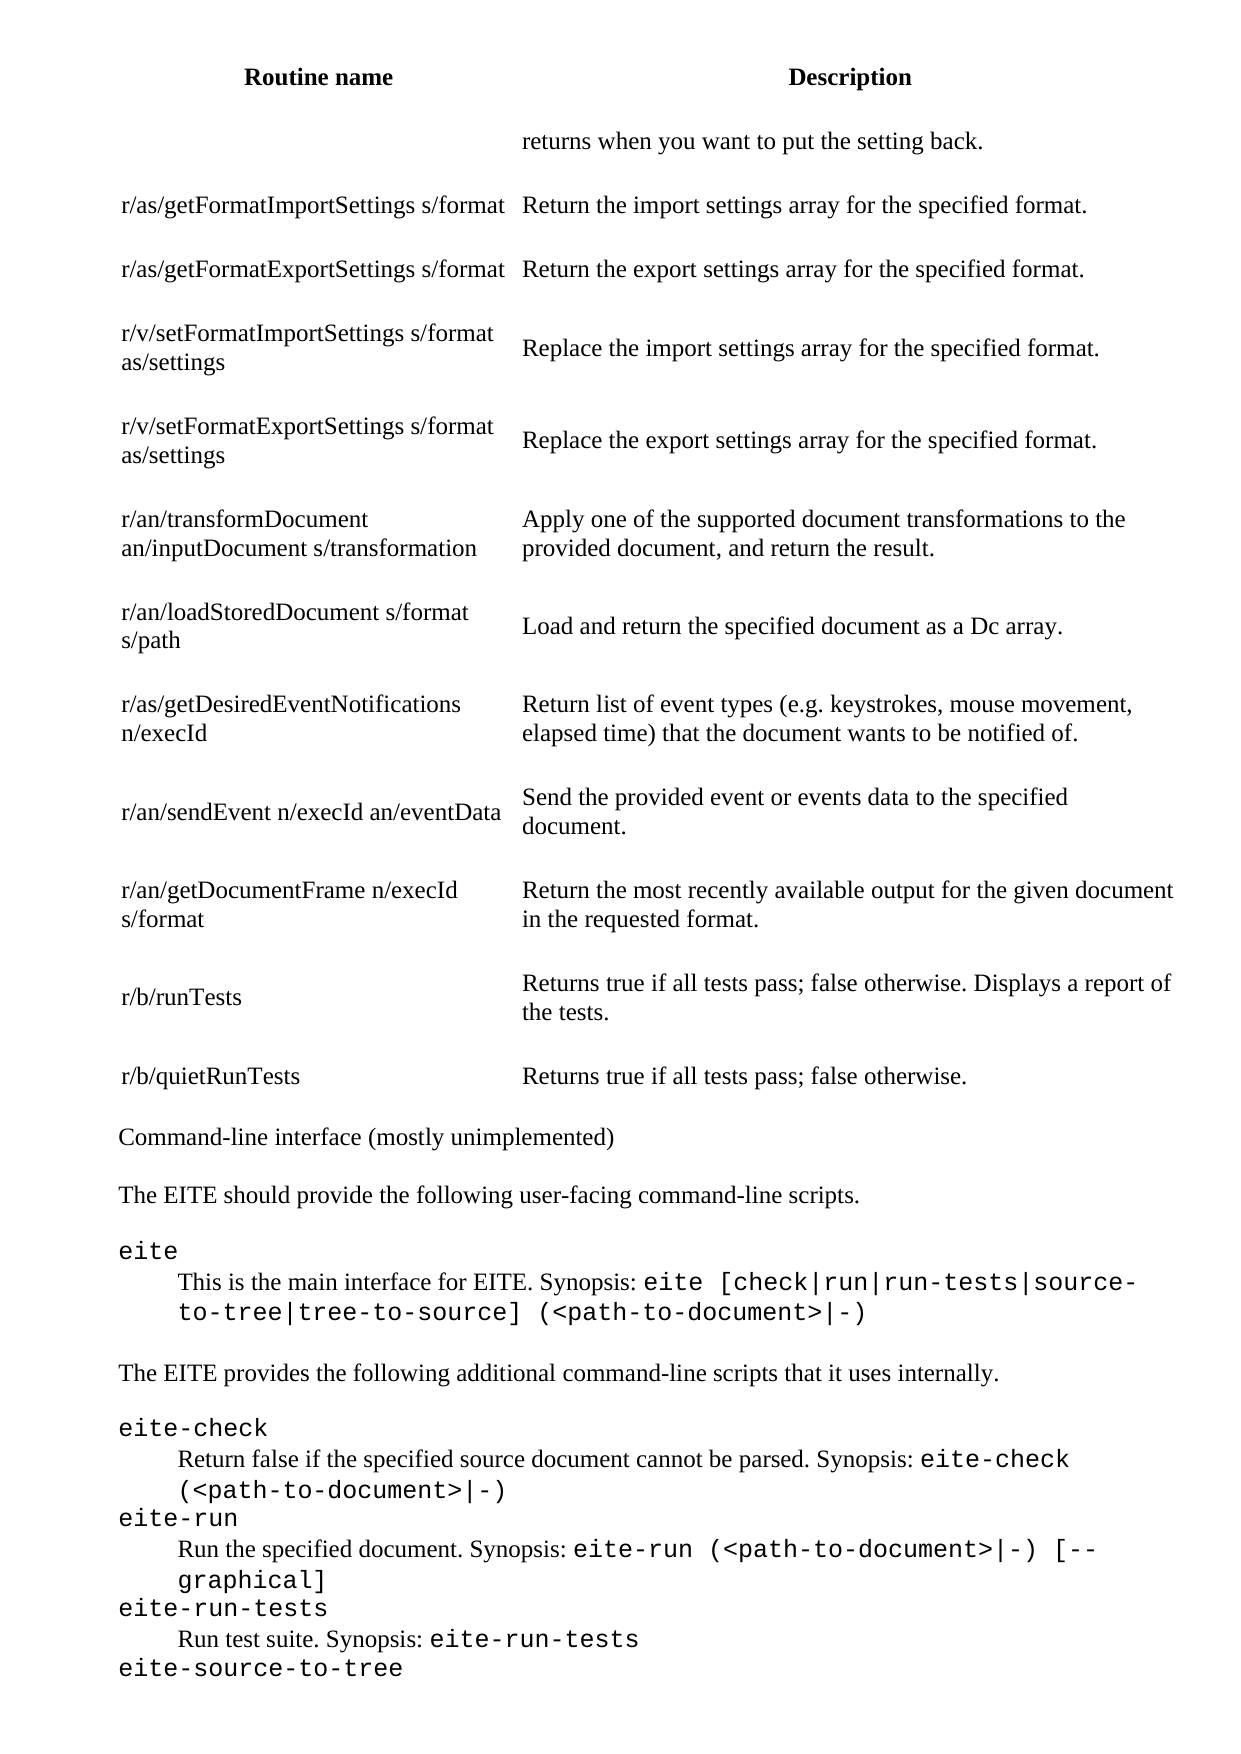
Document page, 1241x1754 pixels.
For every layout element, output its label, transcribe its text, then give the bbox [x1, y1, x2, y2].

table_cell r/an/transformDocument an/inputDocument s/transformation [118, 501, 519, 594]
list Return false if the specified source document cannot be parsed. Synopsis: eite-check (<path-to-document>|-) [177, 1444, 1181, 1506]
table_cell r/b/quietRunTests [118, 1058, 519, 1122]
list Run test suite. Synopsis: eite-run-tests [177, 1624, 1181, 1655]
table_cell r/an/getDocumentFrame n/execId s/format [118, 872, 519, 965]
table_cell Send the provided event or events data to the specified document. [519, 779, 1181, 872]
subtitle eite-check [118, 1416, 1181, 1444]
list This is the main interface for EITE. Synopsis: eite [check|run|run-tests|source-to-tree|tree-to-source] (<path-to-document>|-) [177, 1267, 1181, 1328]
table_cell r/as/getDesiredEventNotifications n/execId [118, 687, 519, 779]
table_cell r/v/setFormatExportSettings s/format as/settings [118, 408, 519, 501]
table_cell r/b/runTests [118, 965, 519, 1058]
list Run the specified document. Synopsis: eite-run (<path-to-document>|-) [--graphical] [177, 1534, 1181, 1596]
table_cell Replace the export settings array for the specified format. [519, 408, 1181, 501]
table_cell Replace the import settings array for the specified format. [519, 315, 1181, 408]
table_cell r/an/sendEvent n/execId an/eventData [118, 779, 519, 872]
table_cell returns when you want to put the setting back. [519, 123, 1181, 187]
table_cell Returns true if all tests pass; false otherwise. Displays a report of the tests. [519, 965, 1181, 1058]
table_cell Apply one of the supported document transformations to the provided document, and return the result. [519, 501, 1181, 594]
text The EITE provides the following additional command-line scripts that it uses internally. [118, 1358, 1181, 1387]
table_cell Return list of event types (e.g. keystrokes, mouse movement, elapsed time) that the document wants to be notified of. [519, 687, 1181, 779]
table_cell r/as/getFormatImportSettings s/format [118, 187, 519, 251]
table_cell Load and return the specified document as a Dc array. [519, 594, 1181, 687]
subtitle eite [118, 1238, 1181, 1267]
table_cell Return the import settings array for the specified format. [519, 187, 1181, 251]
subtitle eite-source-to-tree [118, 1655, 1181, 1683]
table_cell Return the export settings array for the specified format. [519, 251, 1181, 315]
table_header Routine name [118, 59, 519, 123]
table_cell r/an/loadStoredDocument s/format s/path [118, 594, 519, 687]
table_cell r/v/setFormatImportSettings s/format as/settings [118, 315, 519, 408]
text Command-line interface (mostly unimplemented) [118, 1122, 1181, 1151]
table_cell Return the most recently available output for the given document in the requested format. [519, 872, 1181, 965]
table_cell Returns true if all tests pass; false otherwise. [519, 1058, 1181, 1122]
table_cell [118, 123, 519, 187]
text The EITE should provide the following user-facing command-line scripts. [118, 1180, 1181, 1209]
table_cell r/as/getFormatExportSettings s/format [118, 251, 519, 315]
subtitle eite-run-tests [118, 1596, 1181, 1624]
table_header Description [519, 59, 1181, 123]
subtitle eite-run [118, 1506, 1181, 1534]
